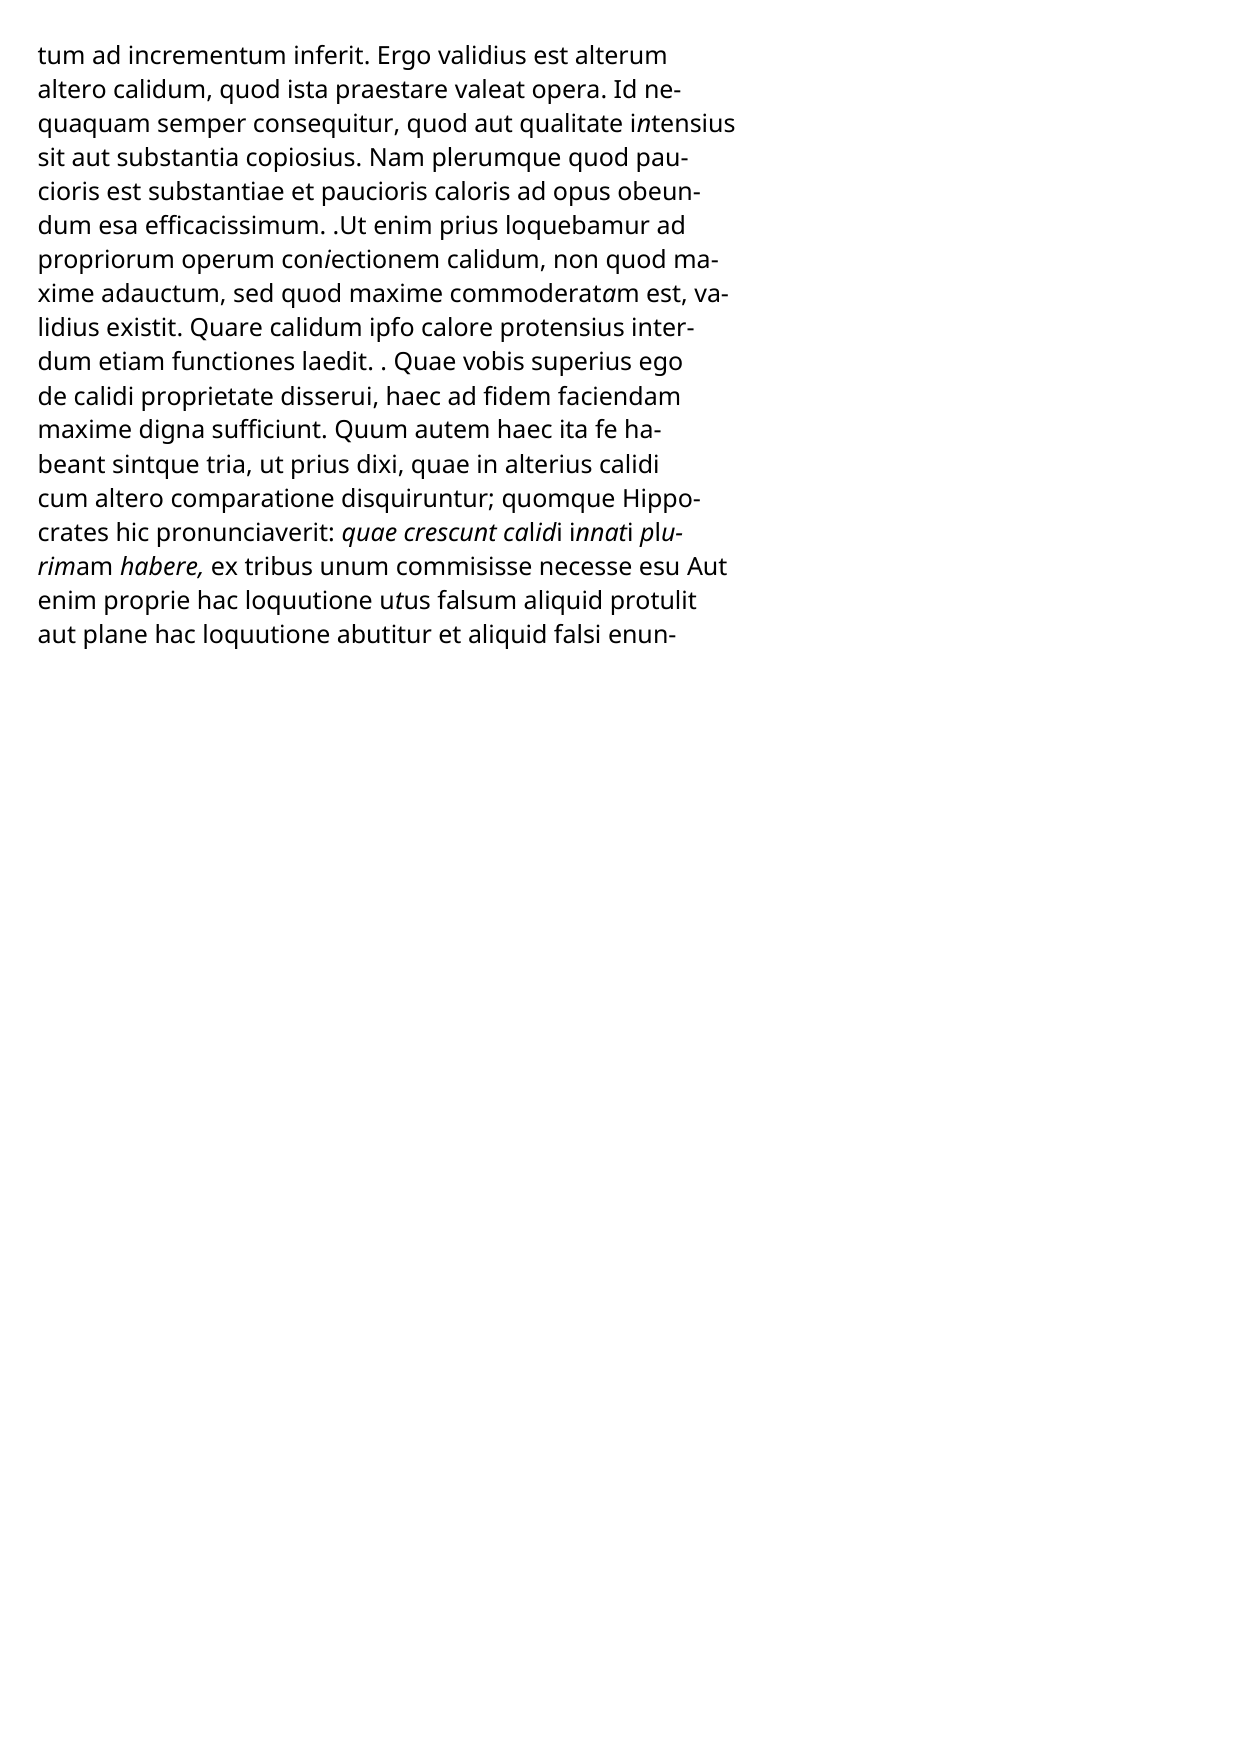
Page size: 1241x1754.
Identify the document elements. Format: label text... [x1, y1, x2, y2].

text tum ad incrementum inferit. Ergo validius est alterum altero calidum, quod ista praestare valeat opera. Id ne- quaquam semper consequitur, quod aut qualitate intensius sit aut substantia copiosius. Nam plerumque quod pau- cioris est substantiae et paucioris caloris ad opus obeun- dum esa efficacissimum. .Ut enim prius loquebamur ad propriorum operum coniectionem calidum, non quod ma- xime adauctum, sed quod maxime commoderatam est, va- lidius existit. Quare calidum ipfo calore protensius inter- dum etiam functiones laedit. . Quae vobis superius ego de calidi proprietate disserui, haec ad fidem faciendam maxime digna sufficiunt. Quum autem haec ita fe ha- beant sintque tria, ut prius dixi, quae in alterius calidi cum altero comparatione disquiruntur; quomque Hippo- crates hic pronunciaverit: quae crescunt calidi innati plu- rimam habere, ex tribus unum commisisse necesse esu Aut enim proprie hac loquutione utus falsum aliquid protulit aut plane hac loquutione abutitur et aliquid falsi enun- [37, 37, 1203, 651]
